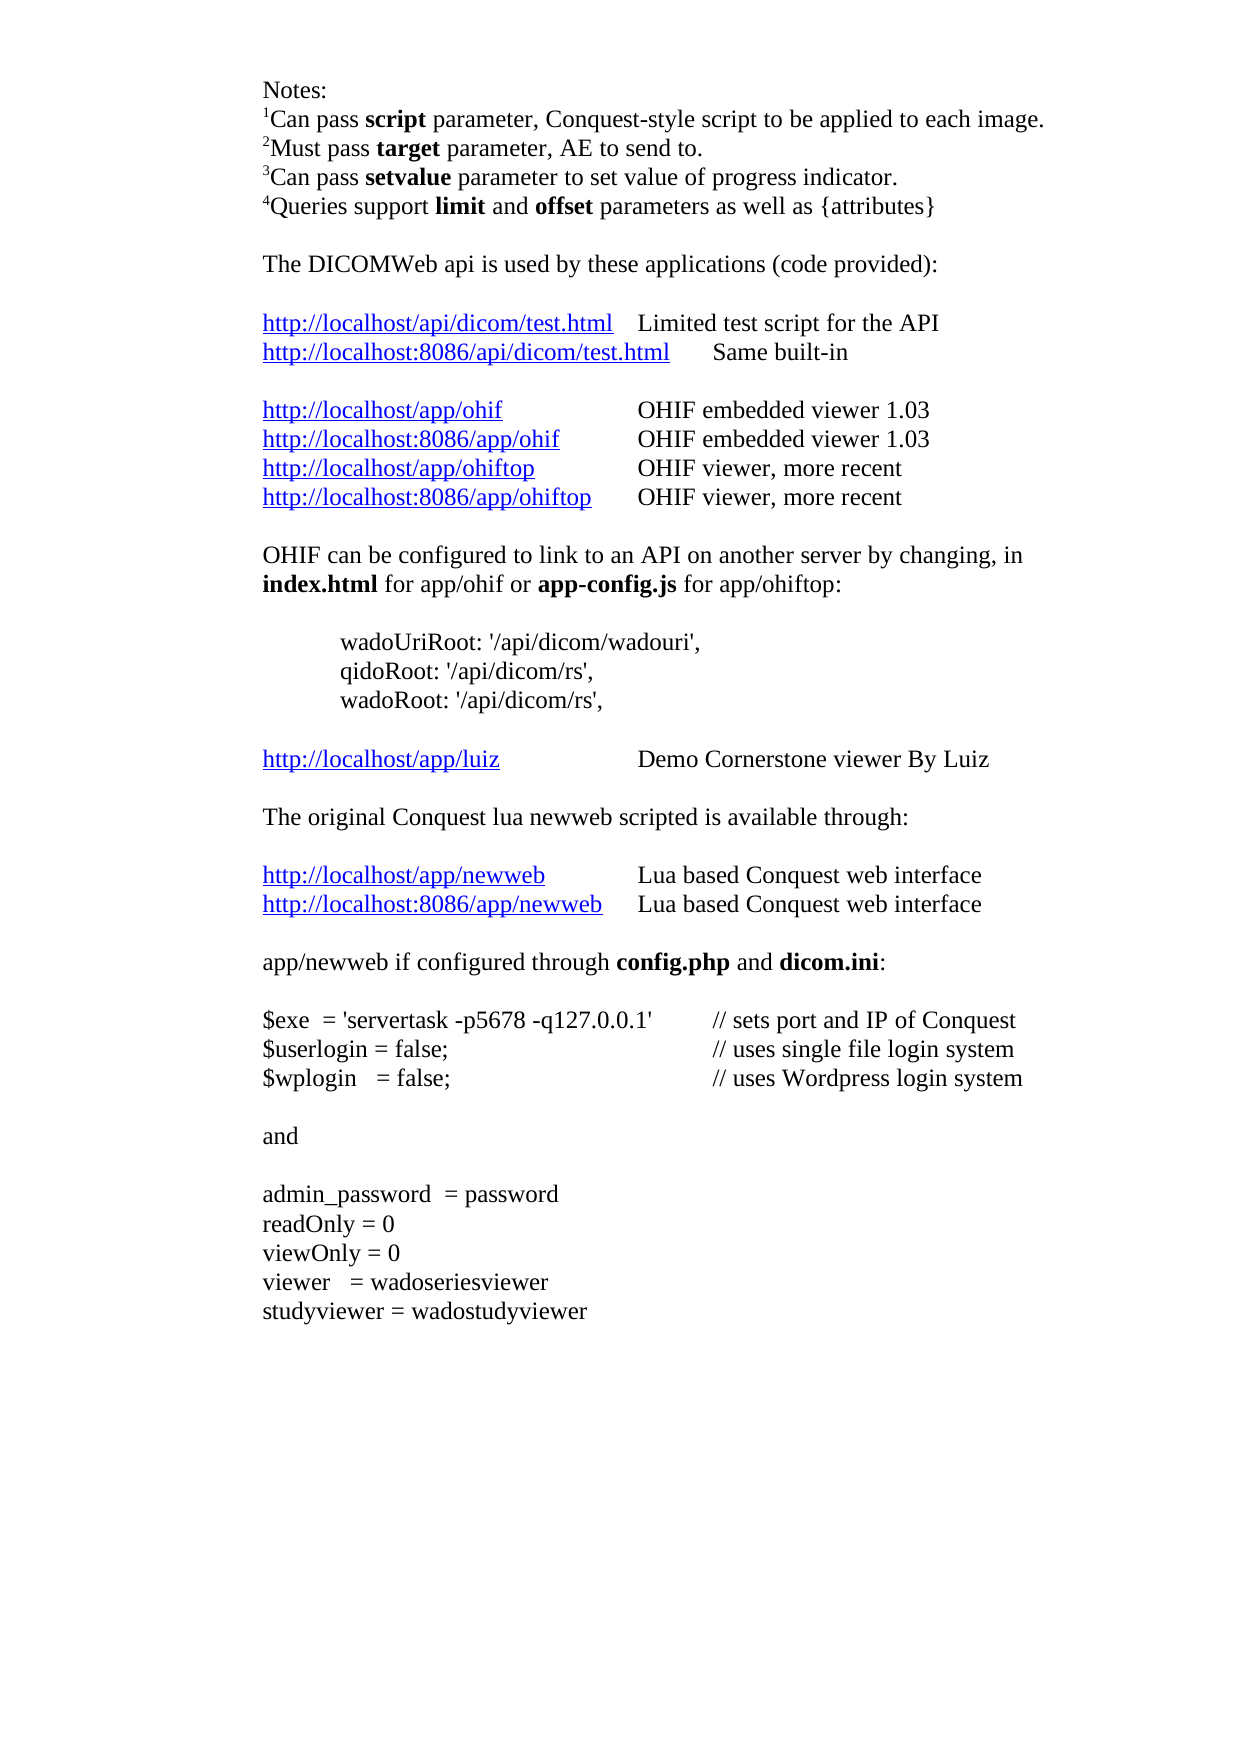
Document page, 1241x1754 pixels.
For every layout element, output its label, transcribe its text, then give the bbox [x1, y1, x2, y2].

text The original Conquest lua newweb scripted is available through: [262, 802, 1053, 831]
text wadoRoot: '/api/dicom/rs', [262, 685, 1053, 714]
text 1Can pass script parameter, Conquest-style script to be applied to each image. [262, 104, 1053, 133]
text admin_password = password [262, 1179, 1053, 1208]
text 3Can pass setvalue parameter to set value of progress indicator. [262, 162, 1053, 191]
text and [262, 1121, 1053, 1150]
text Notes: [262, 75, 1053, 104]
text OHIF can be configured to link to an API on another server by changing, in index.html for app/ohif or app-config.js for app/ohiftop: [262, 540, 1053, 598]
text app/newweb if configured through config.php and dicom.ini: [262, 947, 1053, 976]
text qidoRoot: '/api/dicom/rs', [262, 656, 1053, 685]
text studyviewer = wadostudyviewer [262, 1296, 1053, 1354]
text viewer = wadoseriesviewer [262, 1267, 1053, 1296]
text http://localhost:8086/app/ohif OHIF embedded viewer 1.03 [262, 424, 1053, 453]
text http://localhost:8086/api/dicom/test.html Same built-in [262, 337, 1053, 366]
text http://localhost/app/newweb Lua based Conquest web interface [262, 860, 1053, 889]
text wadoUriRoot: '/api/dicom/wadouri', [262, 627, 1053, 656]
text http://localhost:8086/app/ohiftop OHIF viewer, more recent [262, 482, 1053, 511]
text http://localhost:8086/app/newweb Lua based Conquest web interface [262, 889, 1053, 918]
text 4Queries support limit and offset parameters as well as {attributes} [262, 191, 1053, 220]
text http://localhost/api/dicom/test.html Limited test script for the API [262, 307, 1053, 337]
text http://localhost/app/luiz Demo Cornerstone viewer By Luiz [262, 743, 1053, 772]
text The DICOMWeb api is used by these applications (code provided): [262, 249, 1053, 278]
text $wplogin = false; // uses Wordpress login system [262, 1063, 1053, 1092]
text http://localhost/app/ohiftop OHIF viewer, more recent [262, 453, 1053, 482]
text $exe = 'servertask -p5678 -q127.0.0.1' // sets port and IP of Conquest [262, 1005, 1053, 1034]
text readOnly = 0 [262, 1208, 1053, 1237]
text 2Must pass target parameter, AE to send to. [262, 133, 1053, 162]
text $userlogin = false; // uses single file login system [262, 1034, 1053, 1063]
text http://localhost/app/ohif OHIF embedded viewer 1.03 [262, 395, 1053, 424]
text viewOnly = 0 [262, 1237, 1053, 1267]
